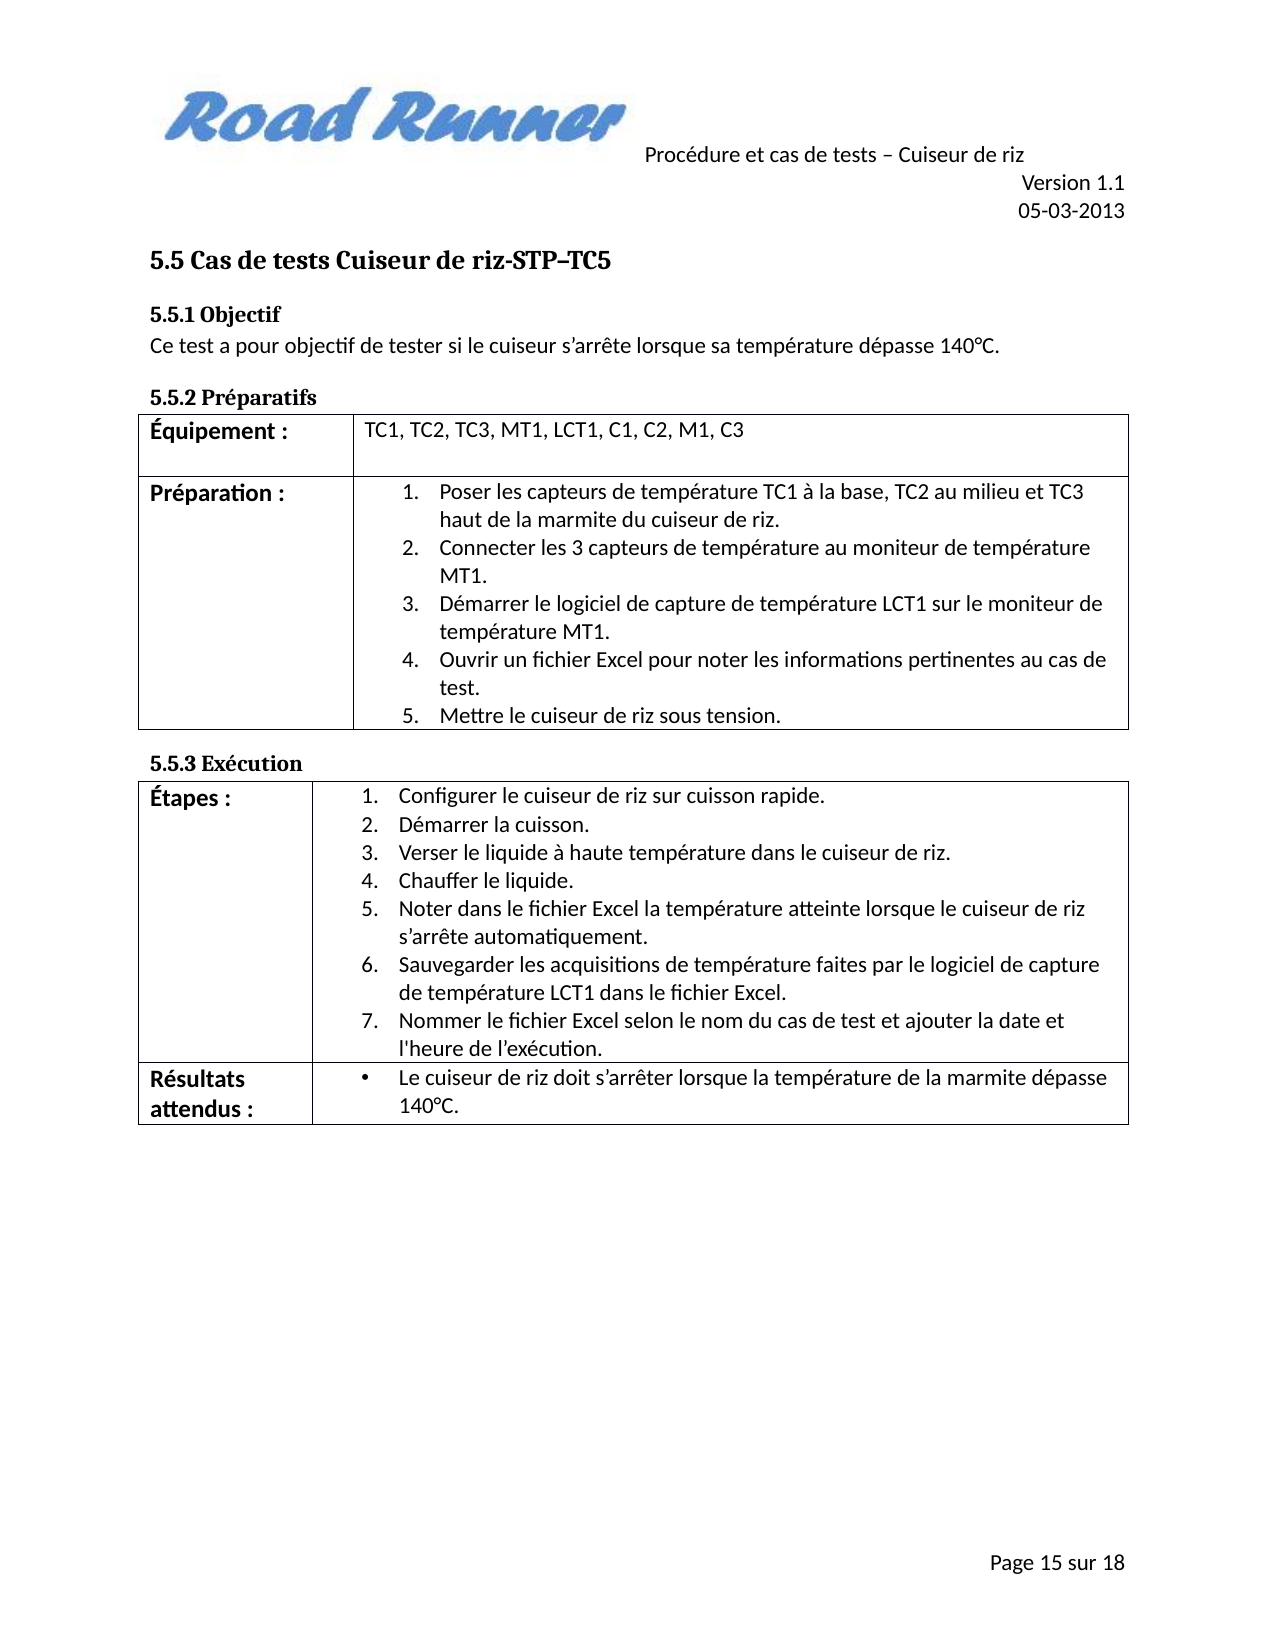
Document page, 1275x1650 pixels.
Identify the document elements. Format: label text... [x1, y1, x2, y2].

subtitle 5.5.3 Exécution [150, 751, 1125, 777]
text Ce test a pour objectif de tester si le cuiseur s’arrête lorsque sa température dépasse 140°C. [150, 332, 1125, 360]
table_cell Résultats attendus : [139, 1063, 312, 1124]
picture [150, 73, 640, 163]
subtitle 5.5.2 Préparatifs [150, 385, 1125, 411]
table_header Configurer le cuiseur de riz sur cuisson rapide. Démarrer la cuisson. Verser le liquide à haute température dans le cuiseur de riz. Chauffer le liquide. Noter dans le fichier Excel la température atteinte lorsque le cuiseur de riz s’arrête automatiquement. Sauvegarder les acquisitions de température faites par le logiciel de capture de température LCT1 dans le fichier Excel. Nommer le fichier Excel selon le nom du cas de test et ajouter la date et l'heure de l’exécution. [313, 782, 1128, 1062]
table_header Étapes : [139, 782, 312, 1062]
table_cell Le cuiseur de riz doit s’arrêter lorsque la température de la marmite dépasse 140°C. [313, 1063, 1128, 1124]
table_cell Poser les capteurs de température TC1 à la base, TC2 au milieu et TC3 haut de la marmite du cuiseur de riz. Connecter les 3 capteurs de température au moniteur de température MT1. Démarrer le logiciel de capture de température LCT1 sur le moniteur de température MT1. Ouvrir un fichier Excel pour noter les informations pertinentes au cas de test. Mettre le cuiseur de riz sous tension. [354, 477, 1128, 729]
subtitle 5.5 Cas de tests Cuiseur de riz-STP–TC5 [150, 245, 1125, 277]
table_header TC1, TC2, TC3, MT1, LCT1, C1, C2, M1, C3 [354, 415, 1128, 476]
subtitle 5.5.1 Objectif [150, 302, 1125, 328]
table_cell Préparation : [139, 477, 353, 729]
table_header Équipement : [139, 415, 353, 476]
